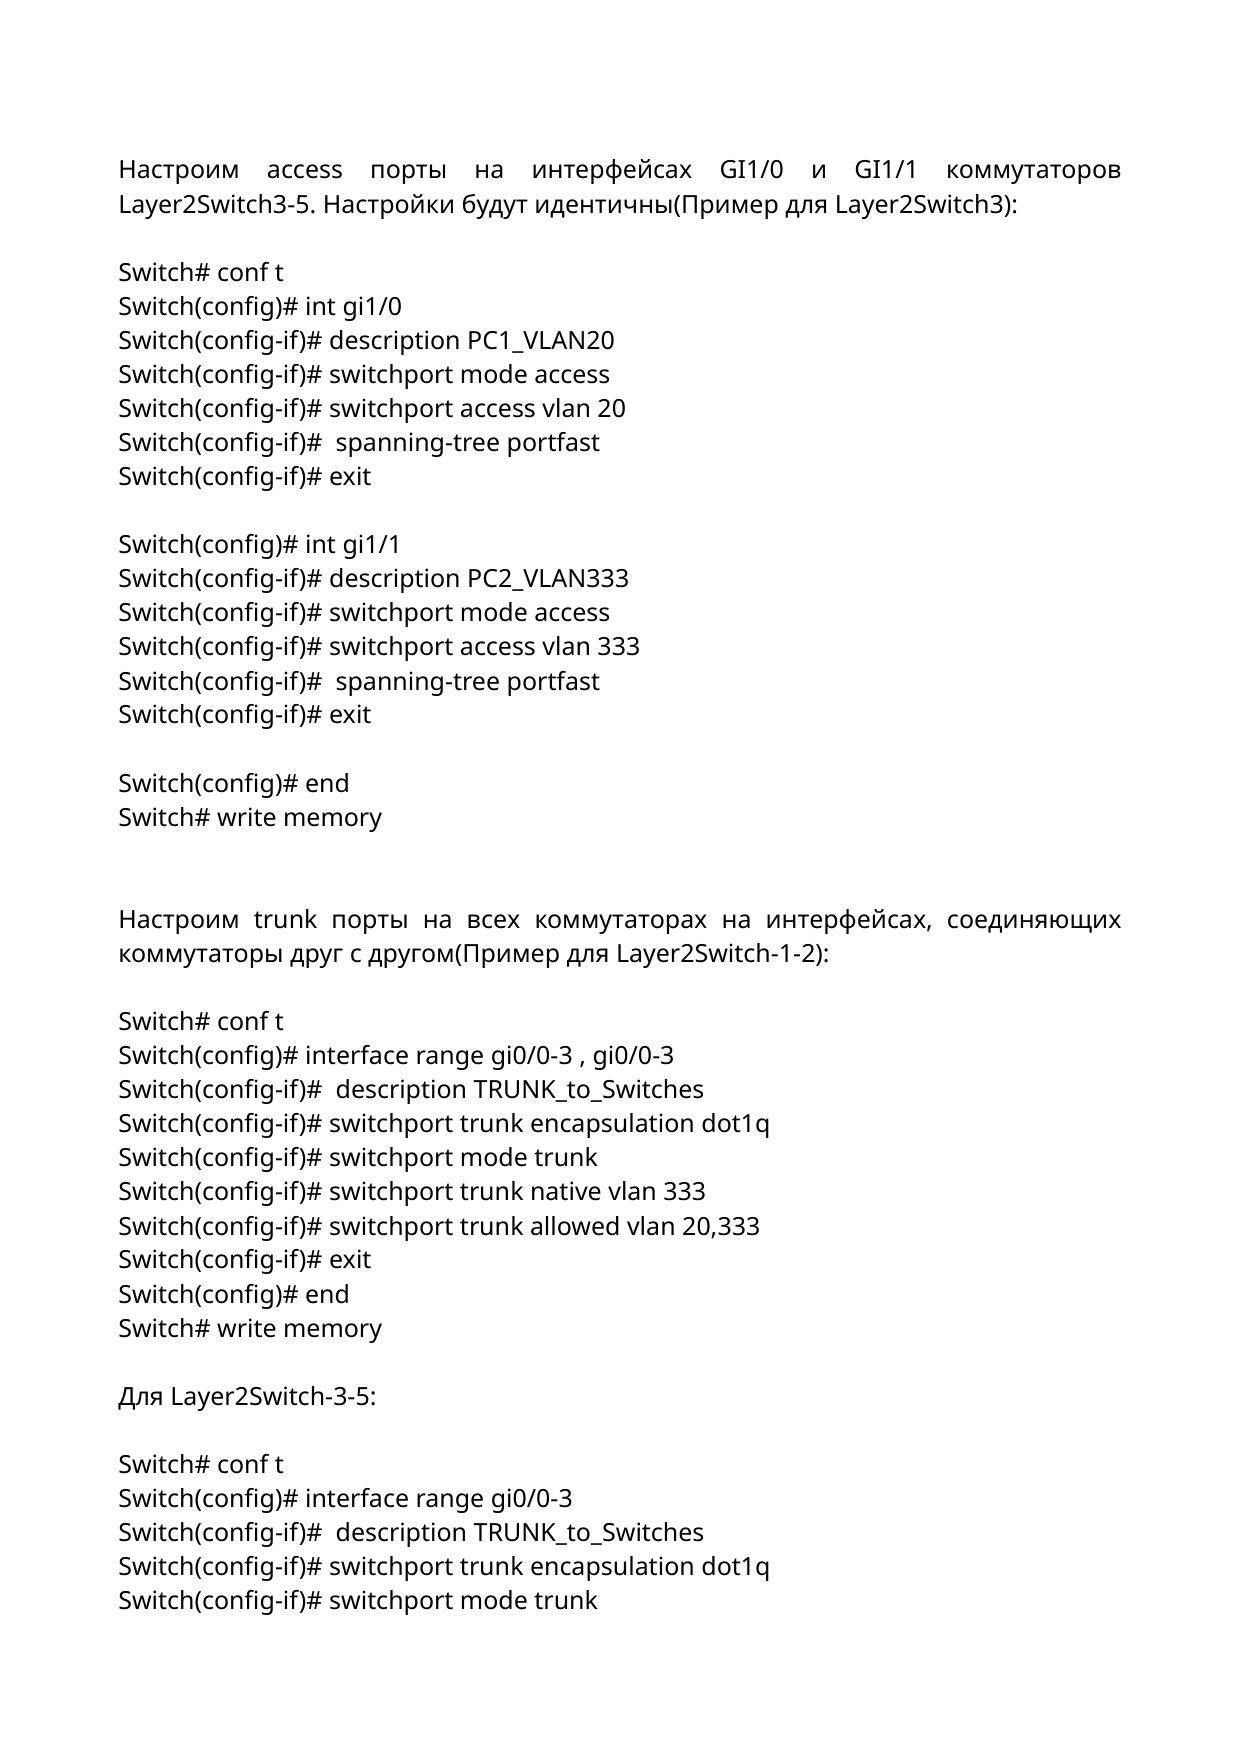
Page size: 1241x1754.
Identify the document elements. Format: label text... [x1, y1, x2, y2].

text Switch(config-if)# switchport mode access [118, 595, 1122, 629]
text Switch(config-if)# exit [118, 697, 1122, 731]
text Switch(config-if)# description TRUNK_to_Switches [118, 1515, 1122, 1549]
text Switch(config-if)# switchport mode trunk [118, 1583, 1122, 1617]
text Switch# write memory [118, 1310, 1122, 1344]
text Switch(config)# interface range gi0/0-3 , gi0/0-3 [118, 1038, 1122, 1072]
text Настроим trunk порты на всех коммутаторах на интерфейсах, соединяющих коммутаторы друг с другом(Пример для Layer2Switch-1-2): [118, 902, 1122, 970]
text Switch# conf t [118, 254, 1122, 288]
text Switch(config-if)# switchport trunk encapsulation dot1q [118, 1106, 1122, 1140]
text Switch(config)# interface range gi0/0-3 [118, 1481, 1122, 1515]
text Switch(config)# end [118, 1276, 1122, 1310]
text Для Layer2Switch-3-5: [118, 1378, 1122, 1412]
text Switch(config-if)# exit [118, 459, 1122, 493]
text Switch(config-if)# switchport mode trunk [118, 1140, 1122, 1174]
text Switch(config-if)# switchport mode access [118, 357, 1122, 391]
text Switch(config)# int gi1/0 [118, 288, 1122, 322]
text Switch(config-if)# description PC2_VLAN333 [118, 561, 1122, 595]
text Switch(config-if)# spanning-tree portfast [118, 425, 1122, 459]
text Switch(config)# int gi1/1 [118, 527, 1122, 561]
text Switch(config-if)# switchport access vlan 333 [118, 629, 1122, 663]
text Switch(config-if)# switchport access vlan 20 [118, 391, 1122, 425]
text Switch(config)# end [118, 765, 1122, 799]
text Switch# conf t [118, 1447, 1122, 1481]
text Switch(config-if)# spanning-tree portfast [118, 663, 1122, 697]
text Switch# write memory [118, 799, 1122, 833]
text Switch(config-if)# exit [118, 1242, 1122, 1276]
text Switch# conf t [118, 1004, 1122, 1038]
text Switch(config-if)# switchport trunk allowed vlan 20,333 [118, 1208, 1122, 1242]
text Switch(config-if)# description TRUNK_to_Switches [118, 1072, 1122, 1106]
text Switch(config-if)# description PC1_VLAN20 [118, 322, 1122, 357]
text Настроим access порты на интерфейсах GI1/0 и GI1/1 коммутаторов Layer2Switch3-5. Настройки будут идентичны(Пример для Layer2Switch3): [118, 152, 1122, 220]
text Switch(config-if)# switchport trunk encapsulation dot1q [118, 1549, 1122, 1583]
text Switch(config-if)# switchport trunk native vlan 333 [118, 1174, 1122, 1208]
